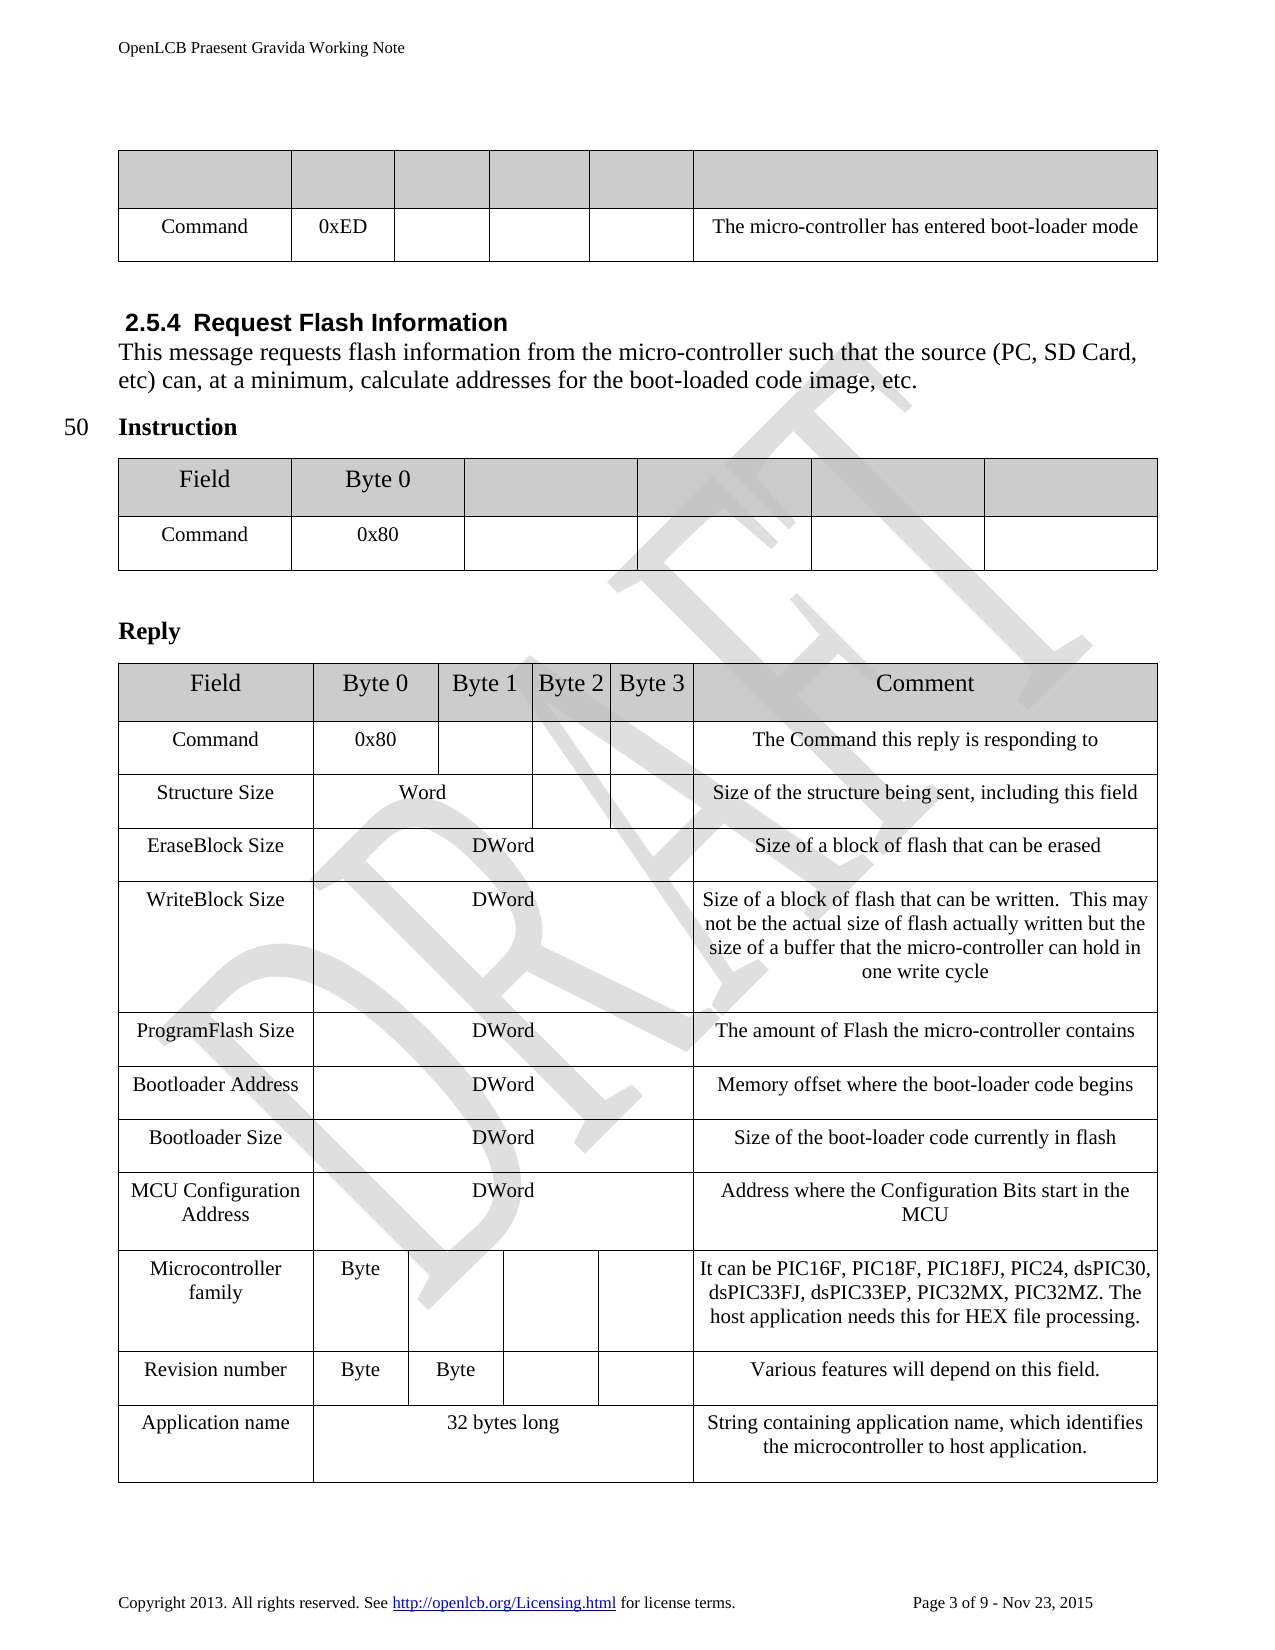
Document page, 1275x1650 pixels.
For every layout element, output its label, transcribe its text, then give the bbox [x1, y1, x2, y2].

table_cell ProgramFlash Size [211, 1013, 313, 1066]
table_cell DWord [519, 1013, 693, 1066]
table_cell DWord [491, 1173, 693, 1250]
table_cell Size of a block of flash that can be erased [694, 829, 804, 881]
table_cell [409, 1251, 503, 1351]
table_cell [599, 1251, 693, 1351]
table_cell EraseBlock Size [119, 829, 313, 881]
table_header [292, 151, 394, 208]
table_header Field [119, 664, 313, 721]
table_cell The Command this reply is responding to [825, 722, 1157, 774]
table_cell [314, 1067, 464, 1119]
text [821, 616, 1006, 645]
table_header [395, 151, 489, 208]
table_header [757, 459, 811, 516]
table_cell ProgramFlash Size [119, 1013, 219, 1066]
table_header [863, 459, 984, 516]
text [1020, 616, 1157, 645]
table_cell DWord [635, 829, 680, 856]
table_header [490, 151, 589, 208]
table_cell Application name [119, 1406, 313, 1482]
table_cell Byte [409, 1352, 503, 1404]
table_cell [395, 209, 489, 261]
table_cell 32 bytes long [314, 1406, 693, 1482]
table_cell [985, 517, 1157, 570]
table_cell DWord [528, 882, 693, 1012]
table_cell DWord [413, 1013, 529, 1066]
table_cell [921, 517, 984, 570]
table_header Byte 3 [611, 664, 693, 721]
table_cell [573, 1067, 693, 1119]
table_cell Command [119, 722, 313, 774]
text Reply [118, 616, 705, 645]
table_cell DWord [672, 882, 693, 912]
table_cell [533, 775, 610, 827]
table_cell [638, 517, 671, 550]
table_cell Command [119, 209, 291, 261]
table_cell DWord [388, 882, 515, 977]
table_cell [590, 209, 693, 261]
table_cell DWord [464, 1067, 582, 1119]
table_cell The Command this reply is responding to [694, 722, 834, 774]
table_cell DWord [670, 856, 693, 881]
table_cell Bootloader Address [263, 1067, 313, 1117]
table_cell DWord [483, 829, 650, 881]
table_cell [611, 747, 650, 774]
table_cell It can be PIC16F, PIC18F, PIC18FJ, PIC24, dsPIC30, dsPIC33FJ, dsPIC33EP, PIC32MX, PIC32MZ. The host application needs this for HEX file processing. [694, 1251, 1157, 1351]
table_header [465, 459, 637, 516]
table_cell DWord [366, 829, 490, 881]
table_cell [533, 722, 576, 774]
table_cell Command [119, 517, 291, 570]
table_cell DWord [502, 1120, 693, 1172]
table_cell [665, 517, 811, 570]
table_header [694, 664, 781, 721]
table_cell Byte [314, 1352, 408, 1404]
text [816, 412, 1157, 441]
table_cell Various features will depend on this field. [694, 1352, 1157, 1404]
table_cell DWord [502, 972, 605, 1012]
table_header [985, 459, 1157, 516]
table_header Byte 2 [547, 703, 573, 721]
table_cell [611, 775, 693, 827]
table_cell DWord [314, 985, 359, 1012]
table_cell Byte [314, 1251, 408, 1351]
table_cell DWord [314, 1013, 419, 1066]
text [719, 616, 818, 645]
table_cell WriteBlock Size [119, 882, 313, 1012]
table_cell [439, 722, 532, 774]
table_cell Size of the structure [708, 775, 882, 827]
table_cell Microcontroller family [119, 1251, 313, 1351]
table_header Comment [798, 664, 1157, 721]
table_cell [465, 517, 637, 570]
table_header [638, 459, 774, 516]
table_cell 0x80 [314, 722, 438, 774]
table_cell MCU Configuration Address [119, 1173, 313, 1250]
table_header Byte 0 [314, 664, 438, 721]
table_cell DWord [316, 1120, 491, 1172]
table_cell The amount of Flash the micro-controller contains [694, 1013, 1157, 1066]
table_header Field [119, 459, 291, 516]
table_cell [490, 209, 589, 261]
table_cell DWord [314, 1161, 325, 1172]
table_cell [504, 1352, 598, 1404]
table_cell [561, 722, 610, 774]
table_cell 0xED [292, 209, 394, 261]
table_cell Word [314, 775, 532, 827]
table_cell Bootloader Address [119, 1067, 272, 1119]
table_cell DWord [314, 882, 475, 1012]
text This message requests flash information from the micro-controller such that the source (PC, SD Card, etc) can, at a minimum, calculate addresses for the boot-loaded code image, etc. [118, 337, 1157, 394]
table_cell DWord [369, 1173, 494, 1250]
table_cell [504, 1251, 598, 1351]
table_cell Memory offset where the boot-loader code begins [694, 1067, 1157, 1119]
table_header Byte 1 [439, 664, 532, 721]
table_header [119, 151, 291, 208]
table_header [590, 151, 693, 208]
table_cell Address where the Configuration Bits start in the MCU [694, 1173, 1157, 1250]
text Instruction [118, 412, 776, 441]
table_header [812, 459, 877, 516]
table_cell being sent, including this field [878, 775, 1157, 827]
table_header Byte 0 [292, 459, 464, 516]
table_cell 0x80 [292, 517, 464, 570]
table_cell Structure Size [119, 775, 313, 827]
table_cell Revision number [119, 1352, 313, 1404]
table_cell [630, 722, 693, 765]
table_header [714, 509, 731, 516]
table_cell String containing application name, which identifies the microcontroller to host application. [694, 1406, 1157, 1482]
table_cell [599, 1352, 693, 1404]
table_cell Size of the boot-loader code currently in flash [694, 1120, 1157, 1172]
table_cell [812, 517, 931, 570]
table_cell Bootloader Size [119, 1120, 313, 1172]
table_cell [597, 775, 610, 793]
table_cell The micro-controller has entered boot-loader mode [694, 209, 1157, 261]
table_header Byte 2 [544, 664, 610, 709]
table_header [694, 151, 1157, 208]
table_header [767, 664, 789, 675]
table_cell DWord [314, 1173, 403, 1250]
table_cell Size of a block of flash that can be erased [787, 829, 1157, 881]
subtitle Request Flash Information [118, 308, 1157, 337]
table_cell Size of a block of flash that can be written. This may not be the actual size of flash actually written but the size of a buffer that the micro-controller can hold in one write cycle [694, 882, 1157, 1012]
table_cell DWord [314, 829, 358, 873]
